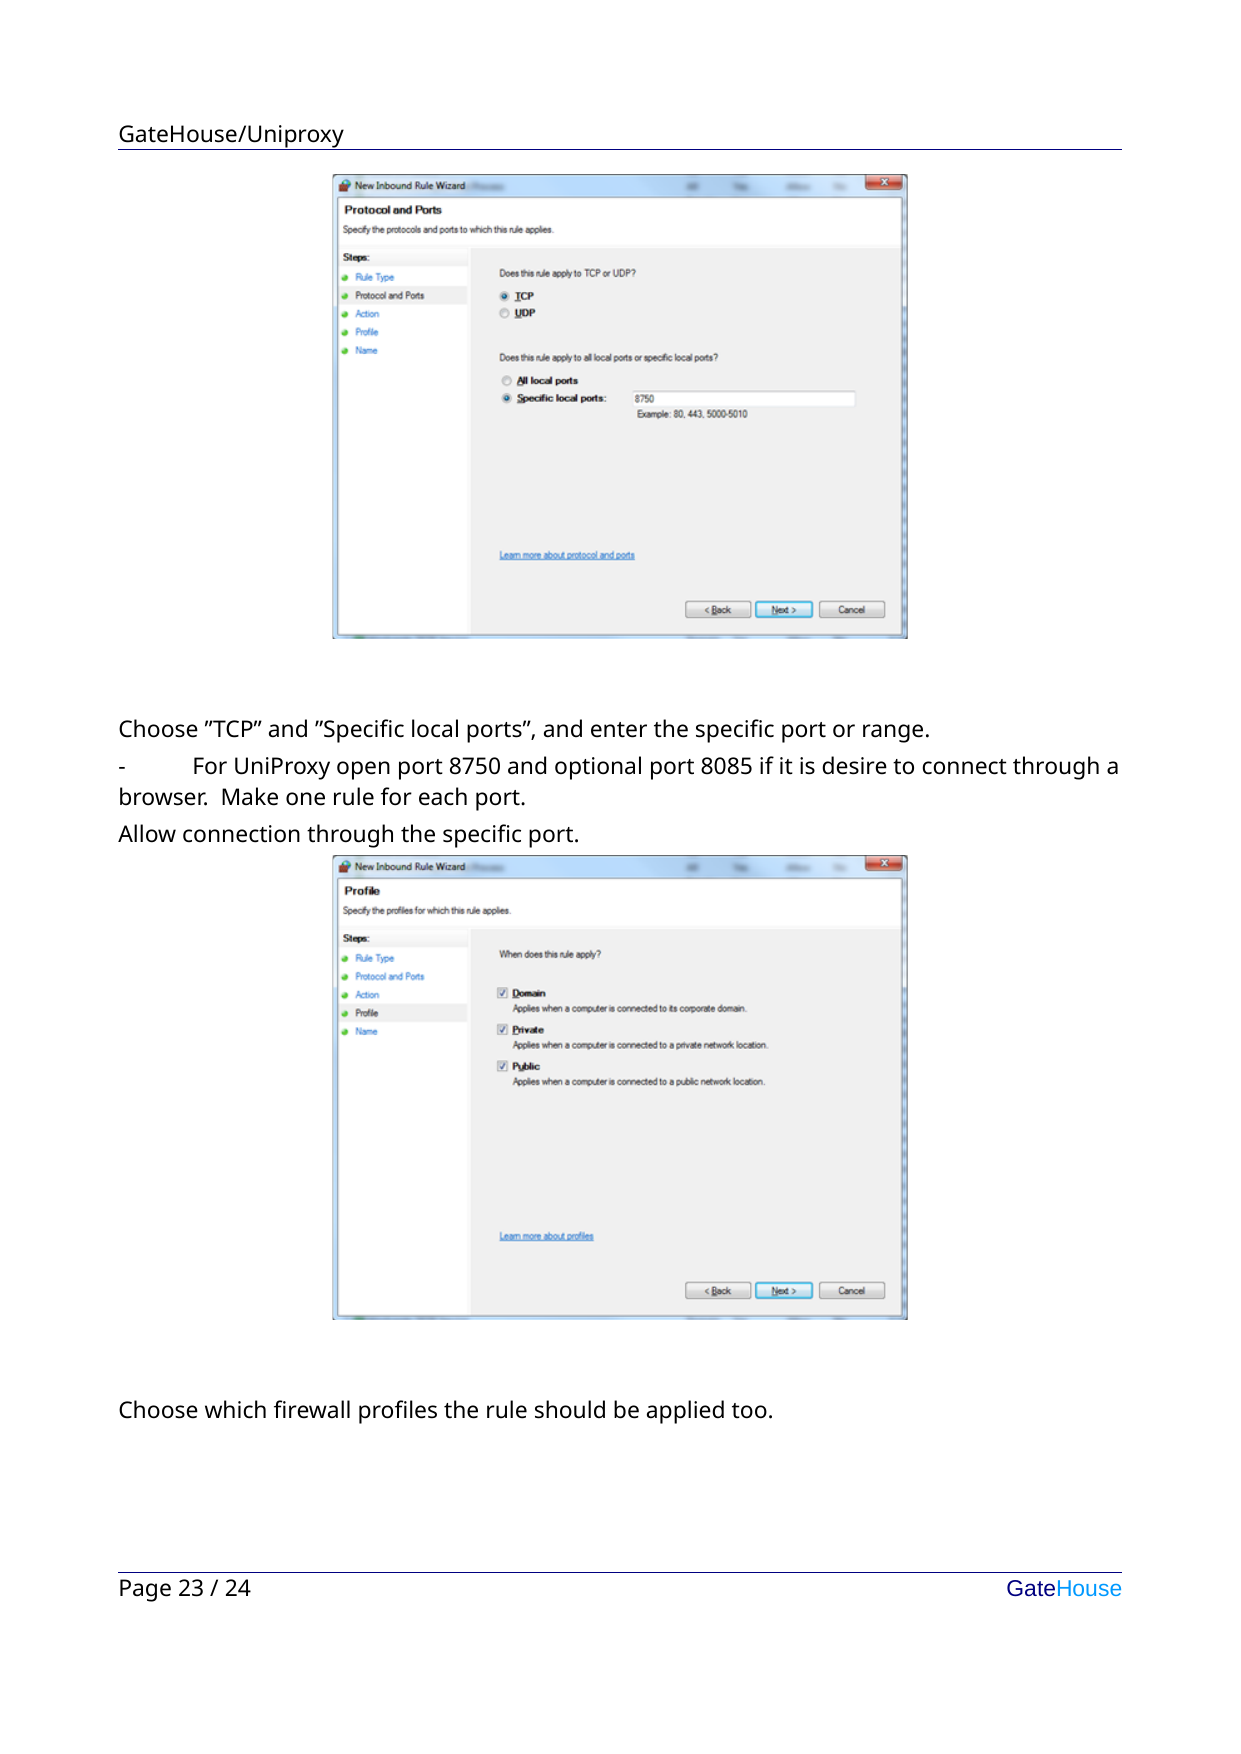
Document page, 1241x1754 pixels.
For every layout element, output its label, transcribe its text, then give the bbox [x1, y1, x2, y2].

text - For UniProxy open port 8750 and optional port 8085 if it is desire to connect through a browser. Make one rule for each port. [118, 750, 1122, 812]
text Choose which firewall profiles the rule should be applied too. [118, 1393, 1122, 1425]
text Choose ”TCP” and ”Specific local ports”, and enter the specific port or range. [118, 712, 1122, 744]
text Allow connection through the specific port. [118, 818, 1122, 849]
